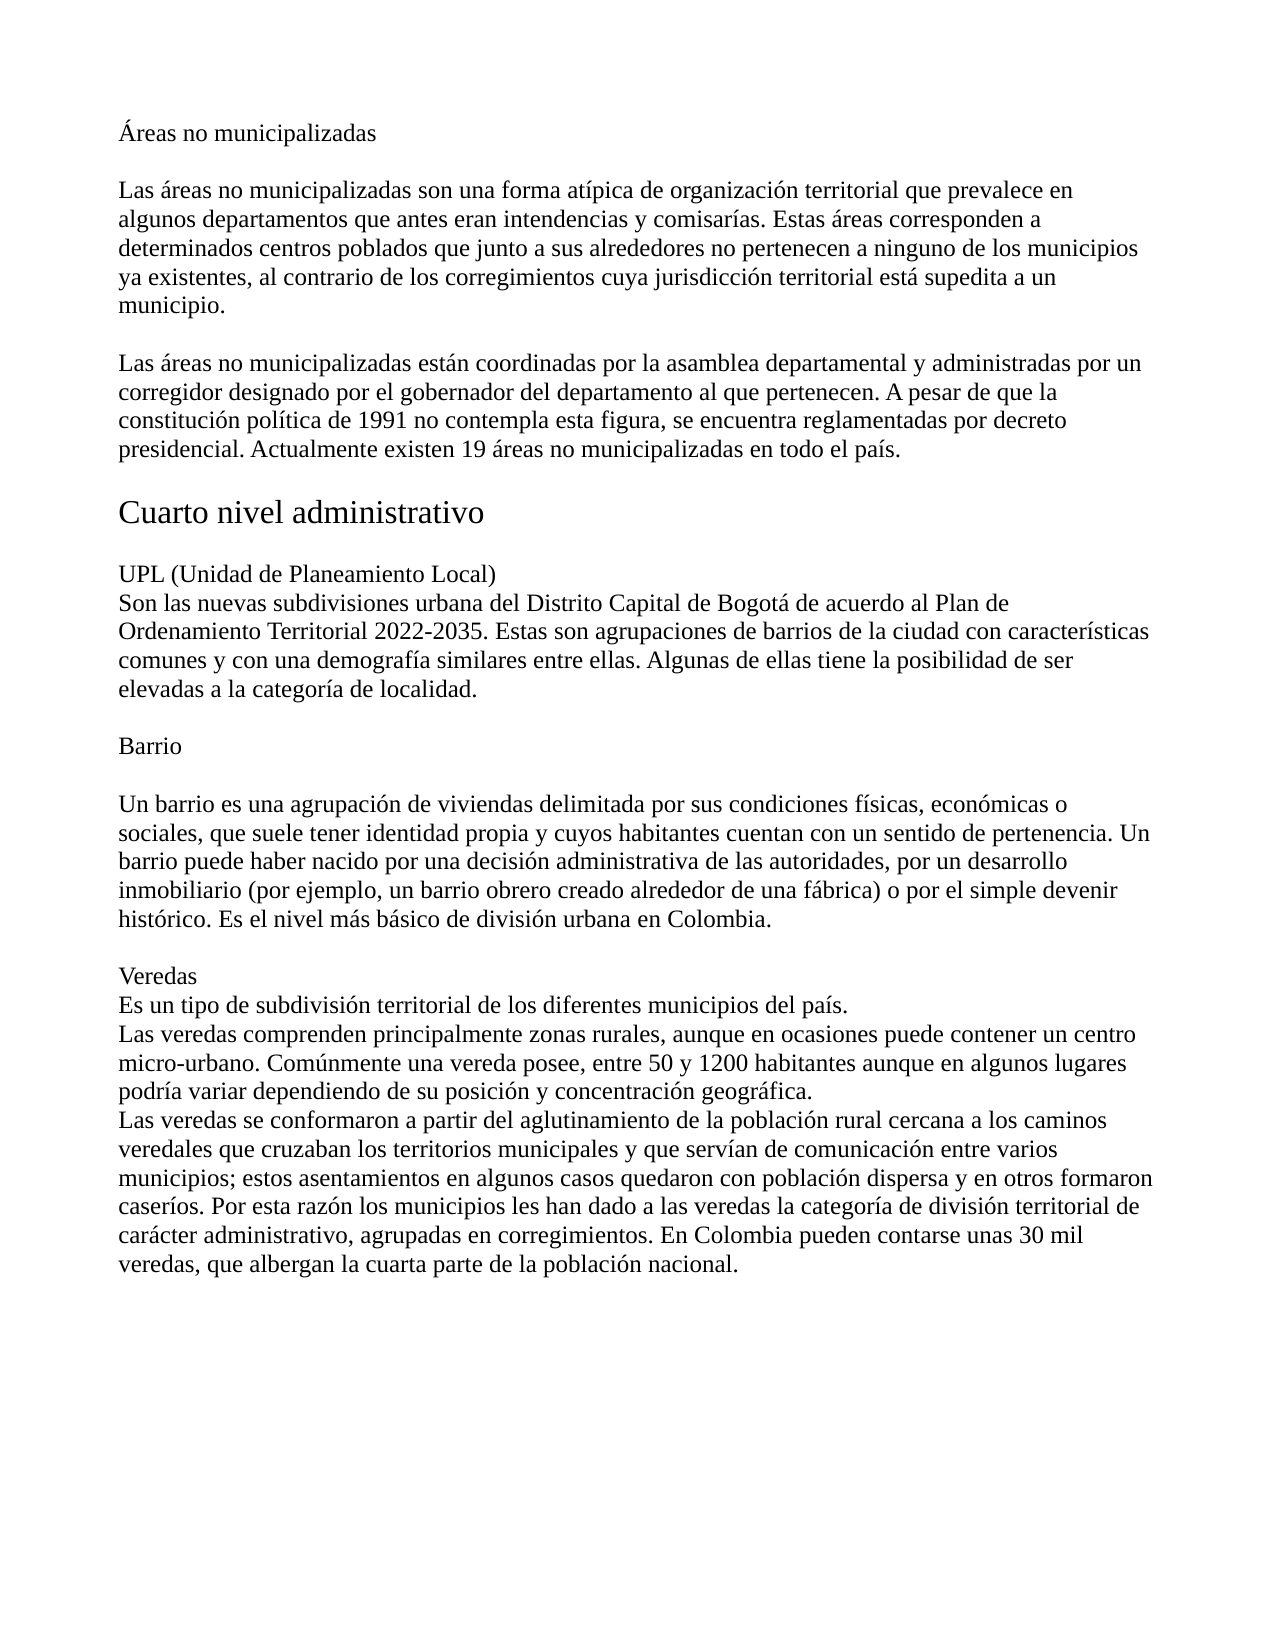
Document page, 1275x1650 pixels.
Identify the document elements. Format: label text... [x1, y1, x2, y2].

text Son las nuevas subdivisiones urbana del Distrito Capital de Bogotá de acuerdo al Plan de Ordenamiento Territorial 2022-2035. Estas son agrupaciones de barrios de la ciudad con características comunes y con una demografía similares entre ellas. Algunas de ellas tiene la posibilidad de ser elevadas a la categoría de localidad. [118, 588, 1157, 703]
text Un barrio es una agrupación de viviendas delimitada por sus condiciones físicas, económicas o sociales, que suele tener identidad propia y cuyos habitantes cuentan con un sentido de pertenencia. Un barrio puede haber nacido por una decisión administrativa de las autoridades, por un desarrollo inmobiliario (por ejemplo, un barrio obrero creado alrededor de una fábrica) o por el simple devenir histórico. Es el nivel más básico de división urbana en Colombia. [118, 789, 1157, 933]
text Las áreas no municipalizadas son una forma atípica de organización territorial que prevalece en algunos departamentos que antes eran intendencias y comisarías. Estas áreas corresponden a determinados centros poblados que junto a sus alrededores no pertenecen a ninguno de los municipios ya existentes, al contrario de los corregimientos cuya jurisdicción territorial está supedita a un municipio. [118, 176, 1157, 319]
text Las veredas comprenden principalmente zonas rurales, aunque en ocasiones puede contener un centro micro-urbano. Comúnmente una vereda posee, entre 50 y 1200 habitantes aunque en algunos lugares podría variar dependiendo de su posición y concentración geográfica. [118, 1019, 1157, 1105]
text Veredas [118, 961, 1157, 990]
text Barrio [118, 731, 1157, 760]
text Las áreas no municipalizadas están coordinadas por la asamblea departamental y administradas por un corregidor designado por el gobernador del departamento al que pertenecen. A pesar de que la constitución política de 1991 no contempla esta figura, se encuentra reglamentadas por decreto presidencial. Actualmente existen 19 áreas no municipalizadas en todo el país. [118, 348, 1157, 463]
text Cuarto nivel administrativo [118, 492, 1157, 530]
text Áreas no municipalizadas [118, 118, 1157, 147]
text UPL (Unidad de Planeamiento Local) [118, 559, 1157, 588]
text Las veredas se conformaron a partir del aglutinamiento de la población rural cercana a los caminos veredales que cruzaban los territorios municipales y que servían de comunicación entre varios municipios; estos asentamientos en algunos casos quedaron con población dispersa y en otros formaron caseríos. Por esta razón los municipios les han dado a las veredas la categoría de división territorial de carácter administrativo, agrupadas en corregimientos. En Colombia pueden contarse unas 30 mil veredas, que albergan la cuarta parte de la población nacional. [118, 1105, 1157, 1278]
text Es un tipo de subdivisión territorial de los diferentes municipios del país. [118, 990, 1157, 1019]
